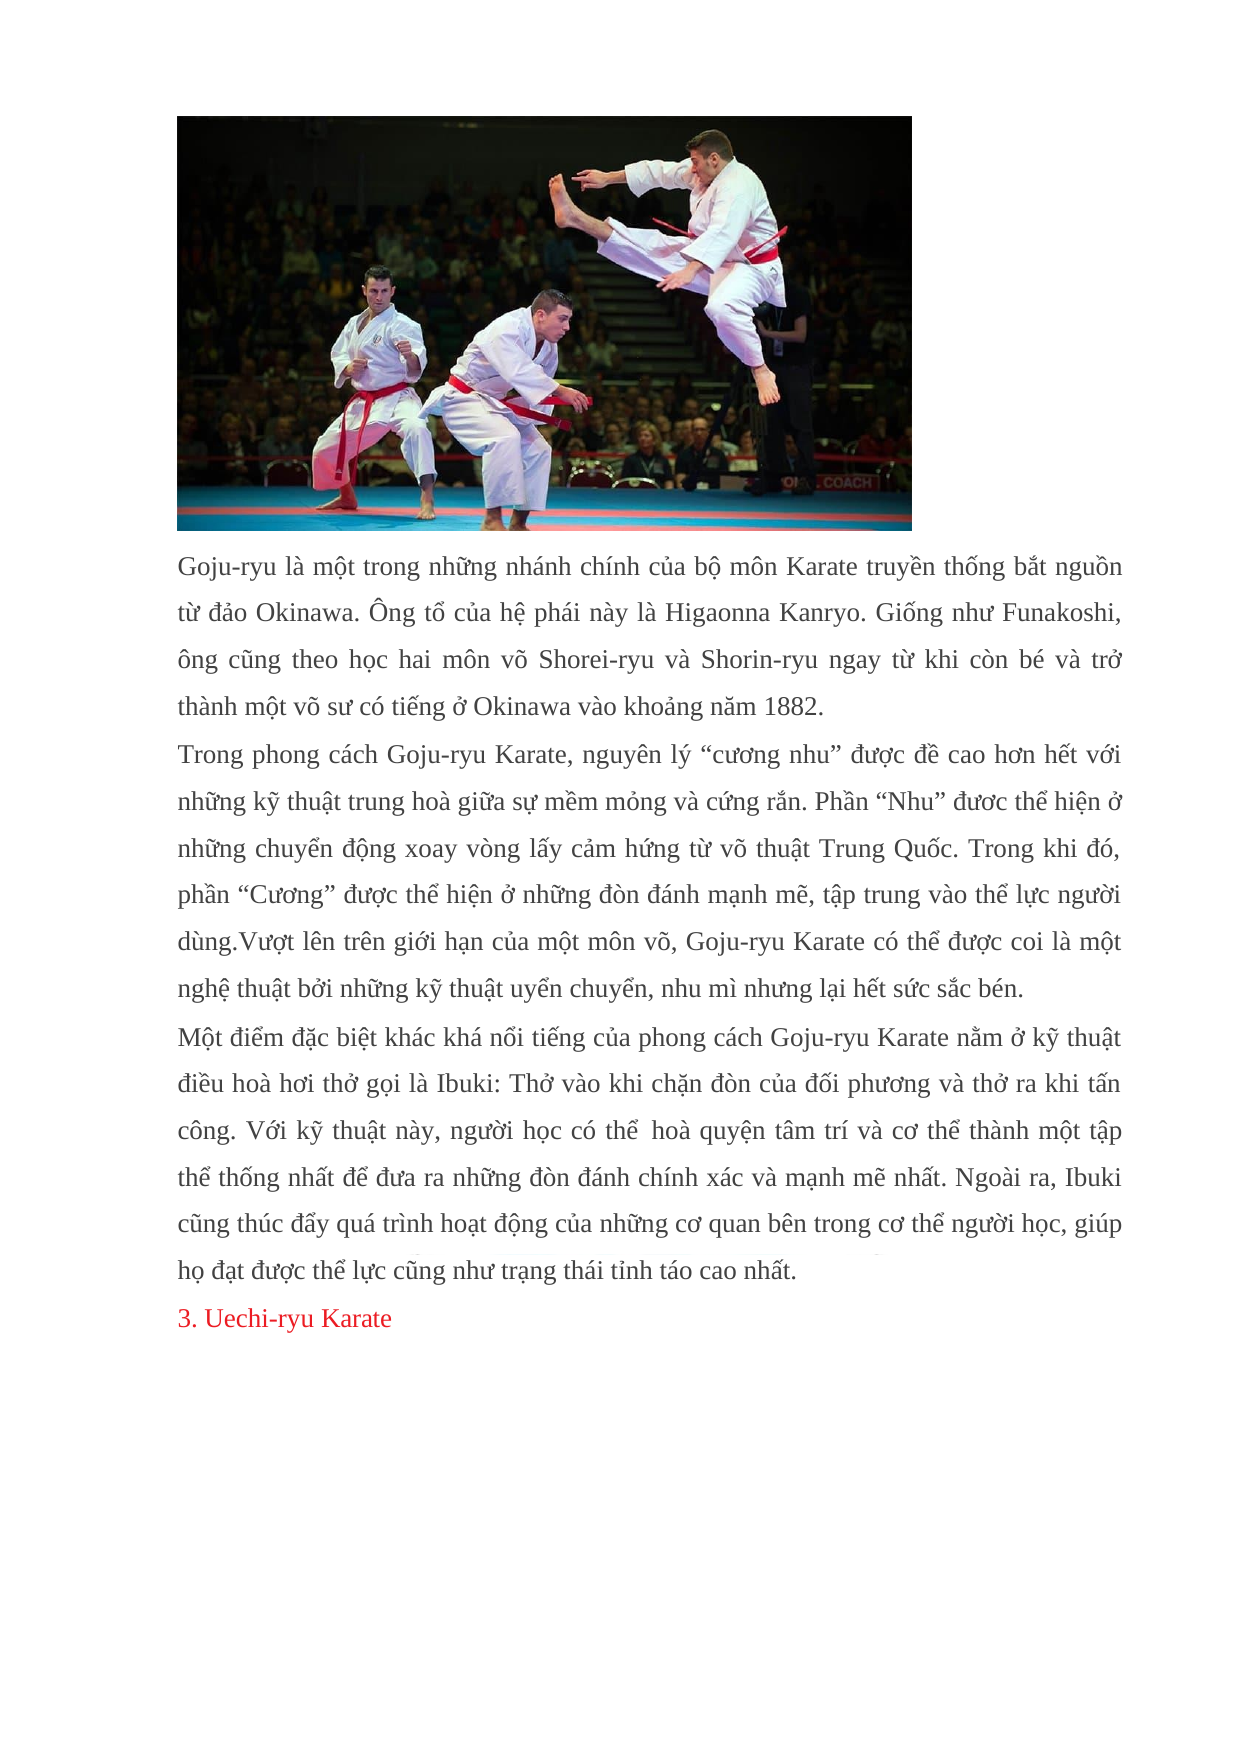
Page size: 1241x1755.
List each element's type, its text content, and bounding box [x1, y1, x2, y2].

list Uechi-ryu Karate [1126, 1302, 1137, 1334]
